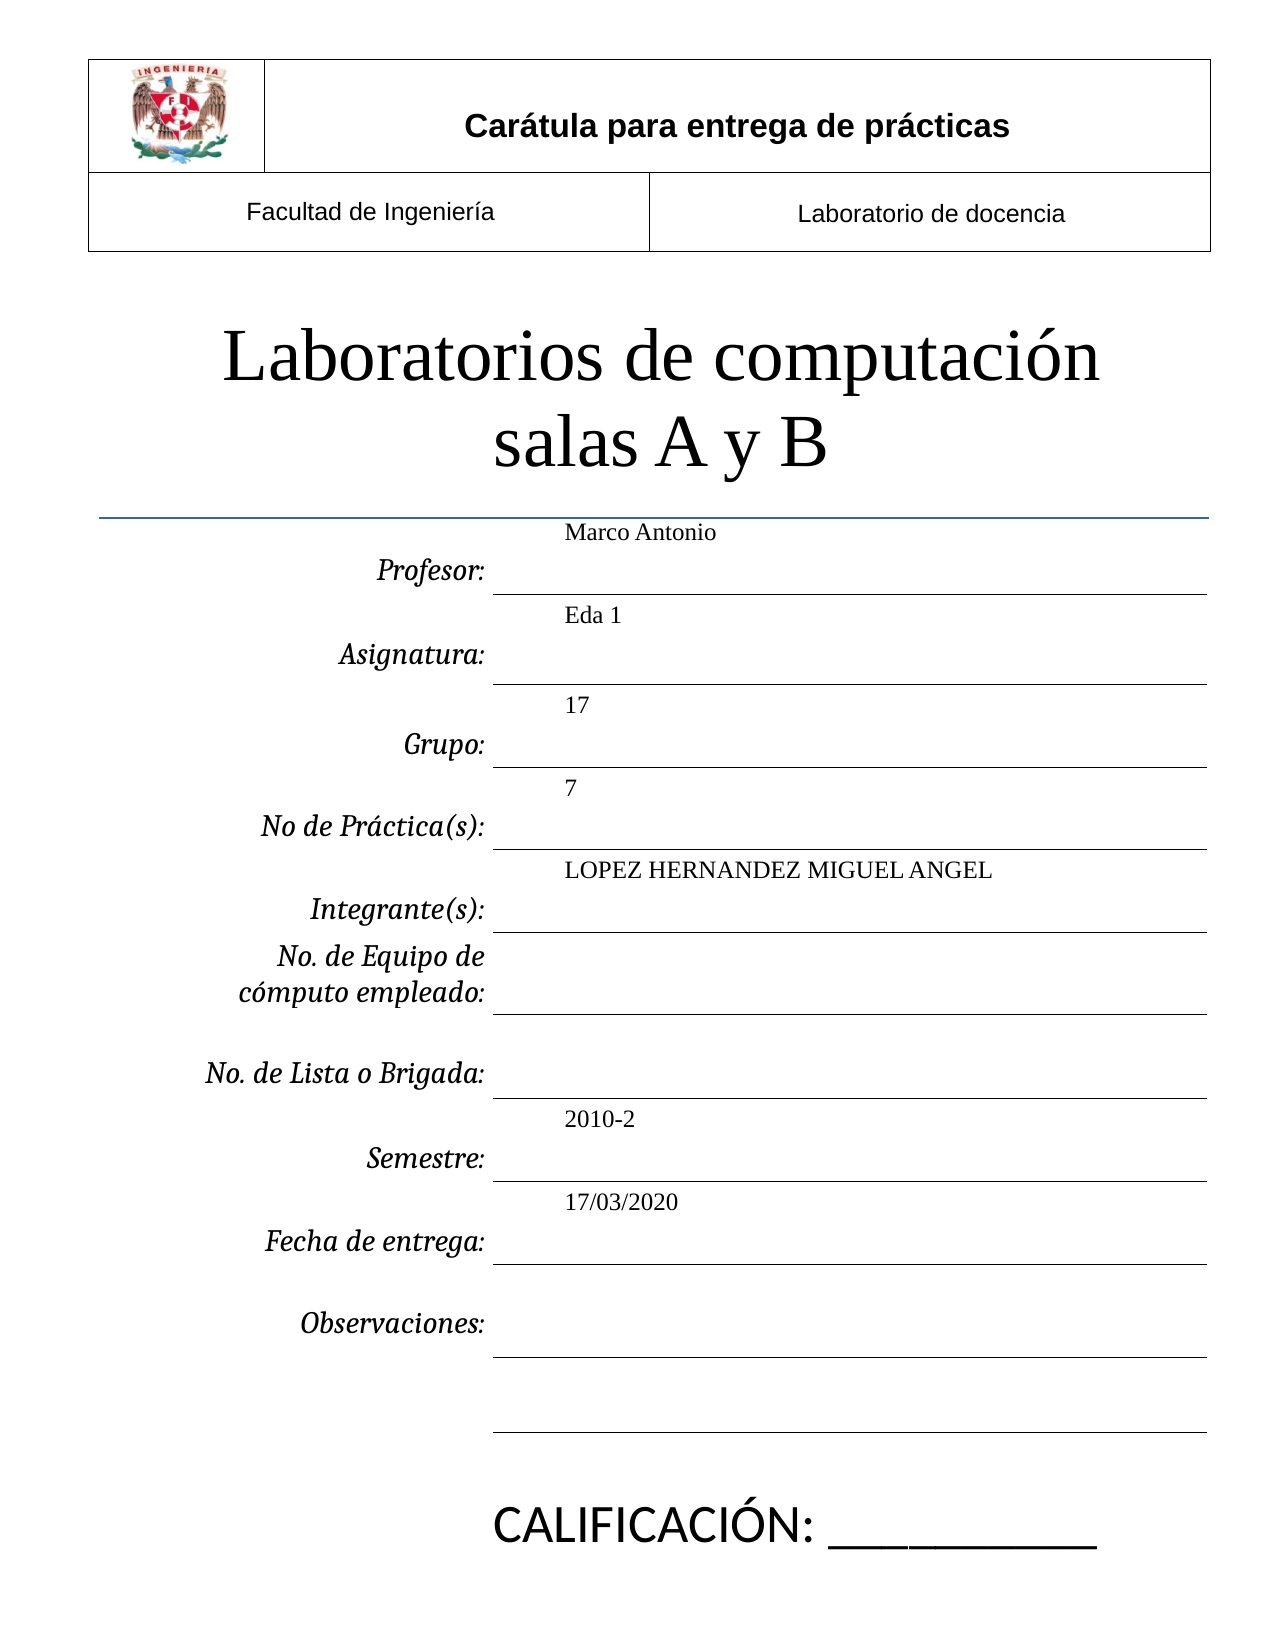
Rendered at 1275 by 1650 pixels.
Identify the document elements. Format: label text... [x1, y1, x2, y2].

table_cell No de Práctica(s): [118, 766, 493, 849]
text [118, 1556, 1205, 1587]
text salas A y B [118, 396, 1205, 482]
table_cell Asignatura: [118, 594, 493, 684]
table_cell Laboratorio de docencia [650, 173, 1210, 251]
table_cell Observaciones: [118, 1264, 493, 1357]
text Laboratorios de computación [118, 310, 1205, 396]
table_header Profesor: [118, 519, 493, 594]
table_header [493, 511, 1207, 517]
table_header [89, 60, 264, 172]
table_header Marco Antonio [493, 519, 1207, 594]
table_header [118, 511, 493, 517]
table_cell Integrante(s): [118, 849, 493, 932]
table_header Carátula para entrega de prácticas [265, 60, 1210, 172]
table_cell Fecha de entrega: [118, 1181, 493, 1263]
table_cell [493, 1265, 1207, 1357]
table_cell Grupo: [118, 684, 493, 766]
text CALIFICACIÓN: __________ [118, 1489, 1205, 1556]
table_cell LOPEZ HERNANDEZ MIGUEL ANGEL [493, 850, 1207, 932]
table_cell 17/03/2020 [493, 1182, 1207, 1263]
table_cell [493, 1358, 1207, 1432]
table_cell [493, 1015, 1207, 1098]
table_cell Eda 1 [493, 595, 1207, 684]
table_cell No. de Lista o Brigada: [118, 1014, 493, 1098]
table_cell 17 [493, 685, 1207, 766]
table_cell Facultad de Ingeniería [89, 173, 649, 251]
table_cell [118, 1357, 493, 1432]
table_cell Semestre: [118, 1098, 493, 1181]
table_cell [493, 933, 1207, 1013]
table_cell 2010-2 [493, 1099, 1207, 1181]
table_cell 7 [493, 768, 1207, 849]
table_cell No. de Equipo de cómputo empleado: [118, 932, 493, 1013]
